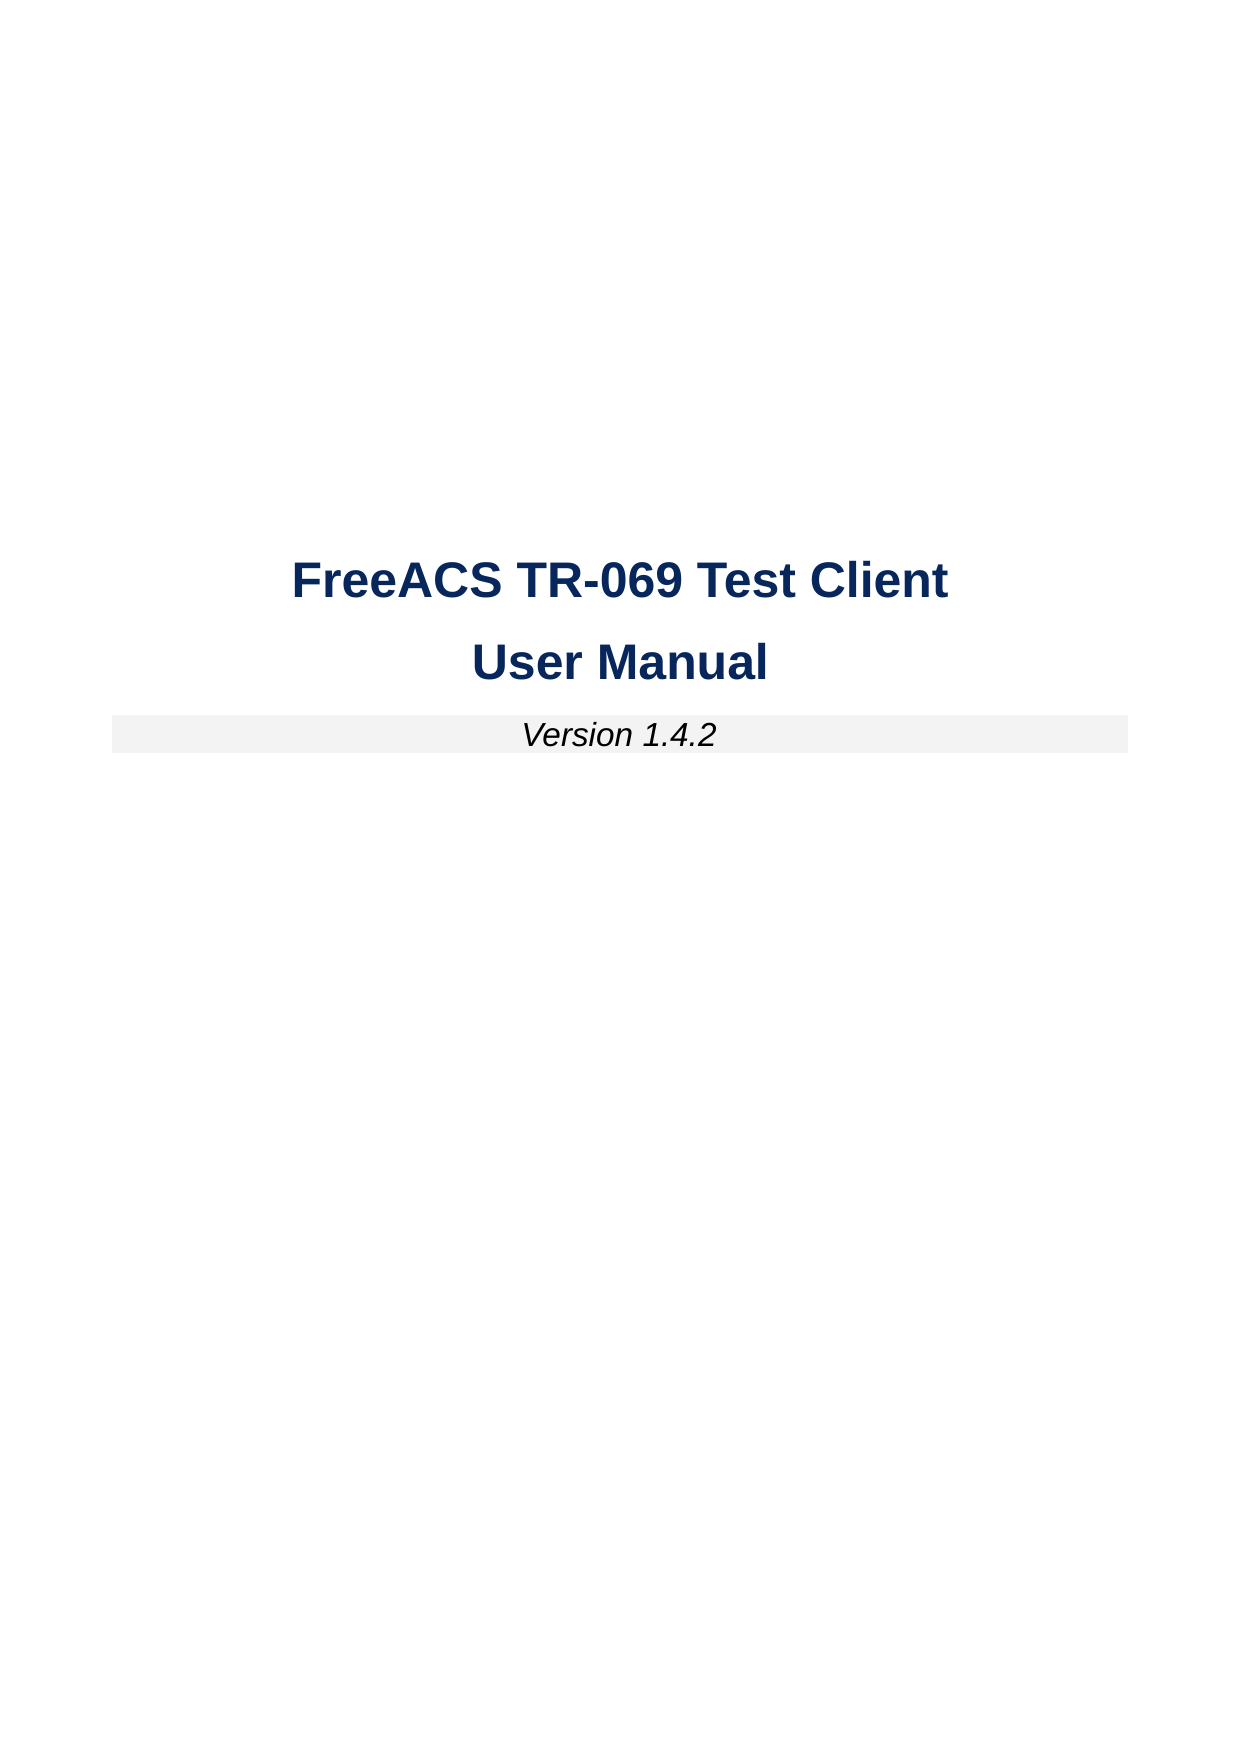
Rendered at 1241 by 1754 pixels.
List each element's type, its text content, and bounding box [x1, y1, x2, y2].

title FreeACS TR-069 Test Client [112, 550, 1128, 607]
title Version 1.4.2 [112, 715, 1128, 753]
title User Manual [112, 632, 1128, 690]
